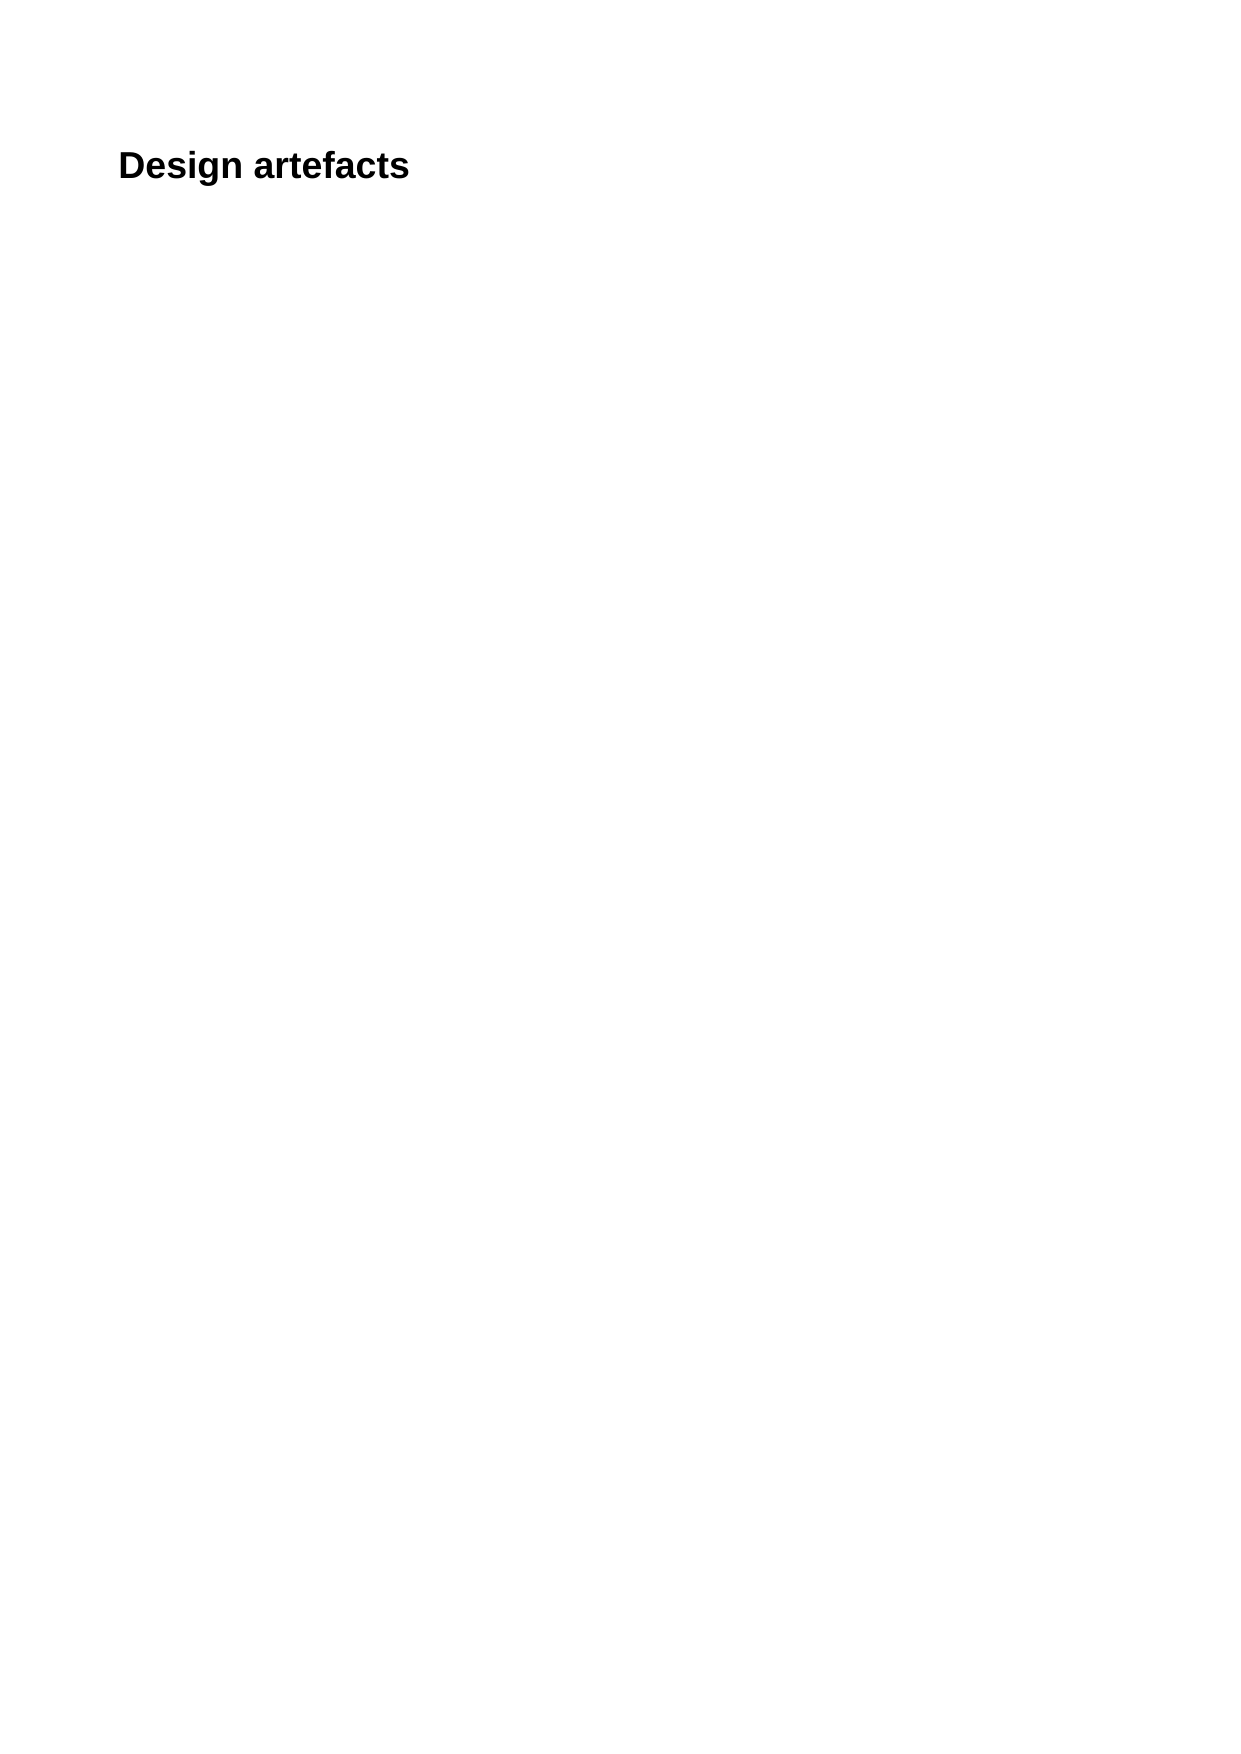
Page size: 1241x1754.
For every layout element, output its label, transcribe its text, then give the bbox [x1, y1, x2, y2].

subtitle Design artefacts [118, 143, 1122, 186]
